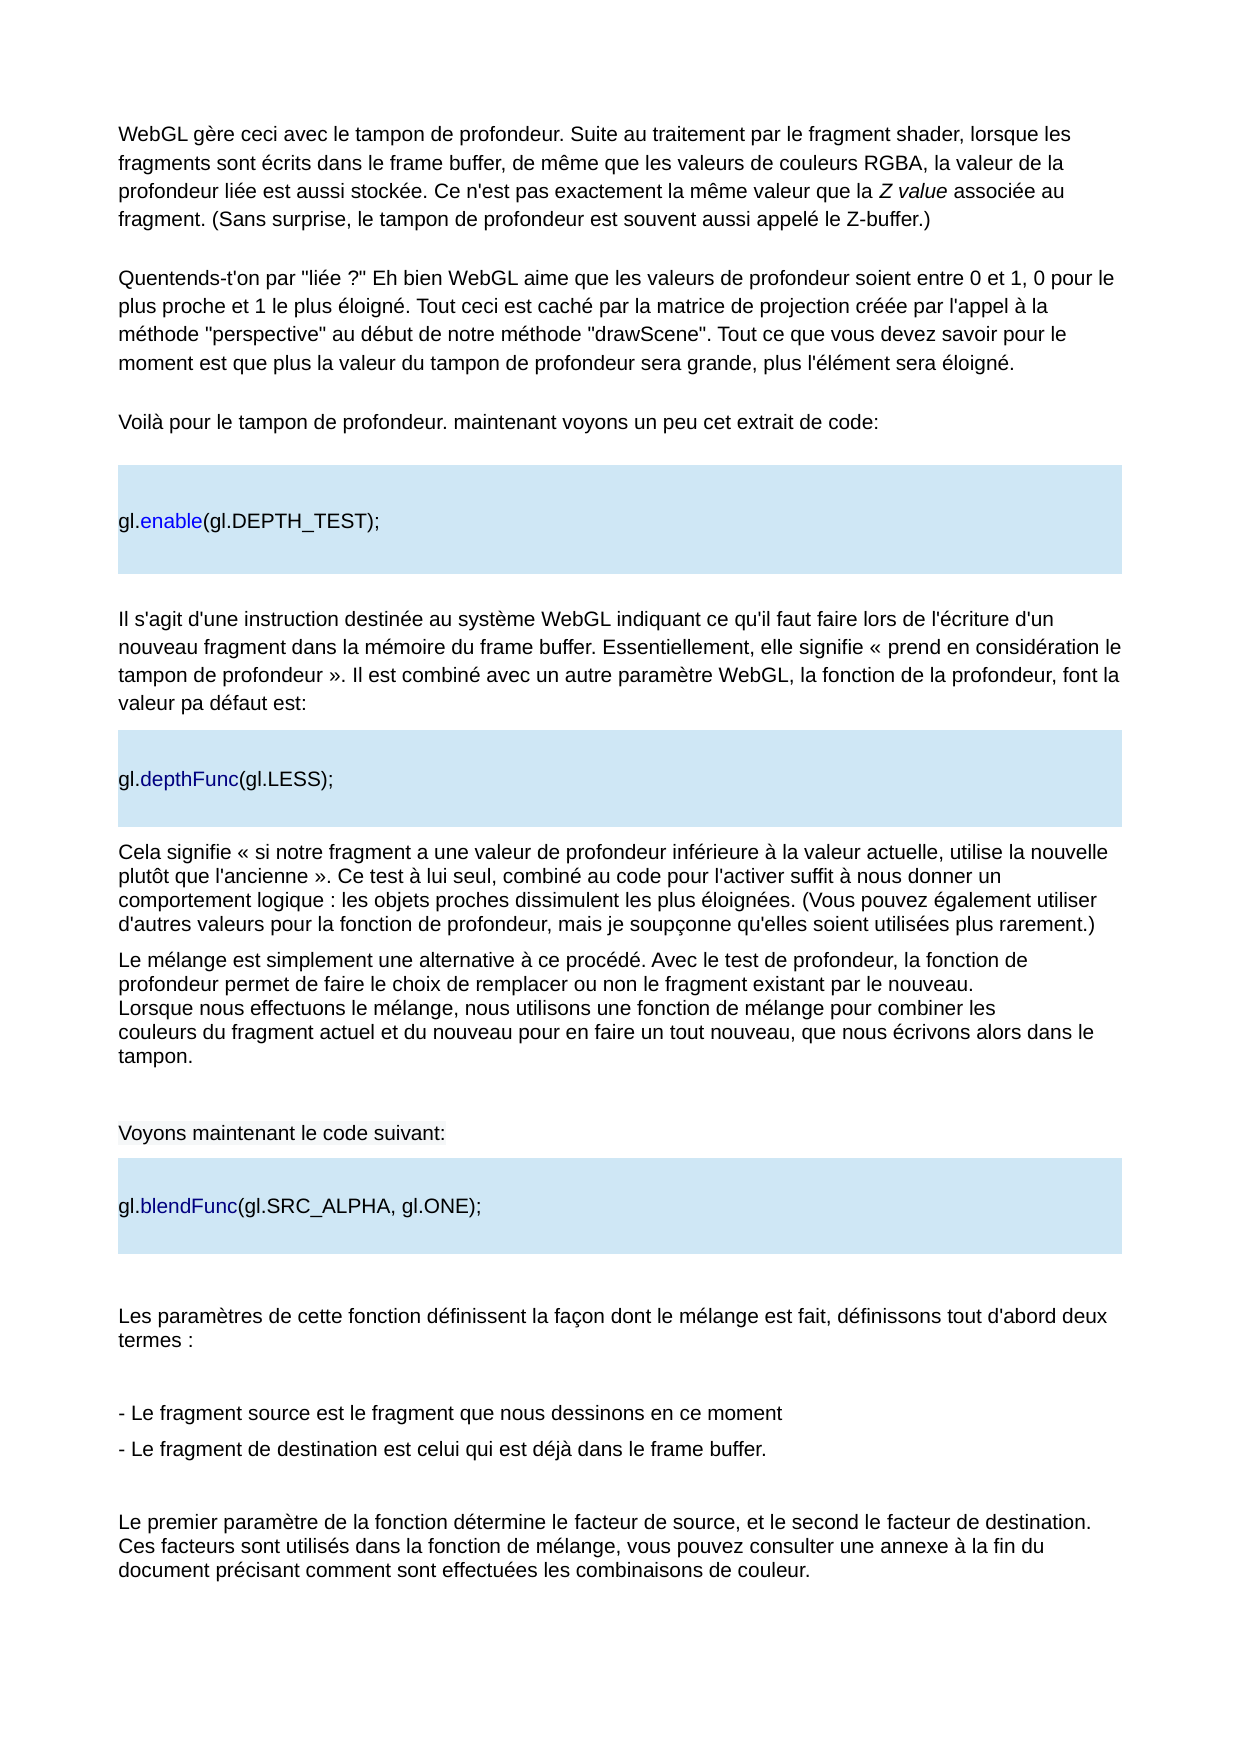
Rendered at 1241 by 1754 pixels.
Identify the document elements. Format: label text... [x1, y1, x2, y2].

text Les paramètres de cette fonction définissent la façon dont le mélange est fait, définissons tout d'abord deux termes : [118, 1303, 1122, 1351]
text Voyons maintenant le code suivant: [118, 1121, 1122, 1145]
text Le premier paramètre de la fonction détermine le facteur de source, et le second le facteur de destination. Ces facteurs sont utilisés dans la fonction de mélange, vous pouvez consulter une annexe à la fin du document précisant comment sont effectuées les combinaisons de couleur. [118, 1510, 1122, 1582]
text ▲ [1052, 972, 1122, 1001]
text - Le fragment de destination est celui qui est déjà dans le frame buffer. [118, 1437, 1122, 1461]
text gl.depthFunc(gl.LESS); [118, 767, 1122, 791]
text Il s'agit d'une instruction destinée au système WebGL indiquant ce qu'il faut faire lors de l'écriture d'un nouveau fragment dans la mémoire du frame buffer. Essentiellement, elle signifie « prend en considération le tampon de profondeur ». Il est combiné avec un autre paramètre WebGL, la fonction de la profondeur, font la valeur pa défaut est: [118, 602, 1122, 715]
text WebGL gère ceci avec le tampon de profondeur. Suite au traitement par le fragment shader, lorsque les fragments sont écrits dans le frame buffer, de même que les valeurs de couleurs RGBA, la valeur de la profondeur liée est aussi stockée. Ce n'est pas exactement la même valeur que la Z value associée au fragment. (Sans surprise, le tampon de profondeur est souvent aussi appelé le Z-buffer.) [118, 118, 1122, 231]
text gl.blendFunc(gl.SRC_ALPHA, gl.ONE); [118, 1194, 1122, 1218]
text gl.enable(gl.DEPTH_TEST); [118, 509, 1122, 533]
text Quentends-t'on par "liée ?" Eh bien WebGL aime que les valeurs de profondeur soient entre 0 et 1, 0 pour le plus proche et 1 le plus éloigné. Tout ceci est caché par la matrice de projection créée par l'appel à la méthode "perspective" au début de notre méthode "drawScene". Tout ce que vous devez savoir pour le moment est que plus la valeur du tampon de profondeur sera grande, plus l'élément sera éloigné. [118, 262, 1122, 374]
text Le mélange est simplement une alternative à ce procédé. Avec le test de profondeur, la fonction de profondeur permet de faire le choix de remplacer ou non le fragment existant par le nouveau. Lorsque nous effectuons le mélange, nous utilisons une fonction de mélange pour combiner les couleurs du fragment actuel et du nouveau pour en faire un tout nouveau, que nous écrivons alors dans le tampon. [118, 948, 1122, 1068]
text Cela signifie « si notre fragment a une valeur de profondeur inférieure à la valeur actuelle, utilise la nouvelle plutôt que l'ancienne ». Ce test à lui seul, combiné au code pour l'activer suffit à nous donner un comportement logique : les objets proches dissimulent les plus éloignées. (Vous pouvez également utiliser d'autres valeurs pour la fonction de profondeur, mais je soupçonne qu'elles soient utilisées plus rarement.) [118, 840, 1122, 936]
text - Le fragment source est le fragment que nous dessinons en ce moment [118, 1400, 1122, 1424]
text Voilà pour le tampon de profondeur. maintenant voyons un peu cet extrait de code: [118, 406, 1122, 434]
